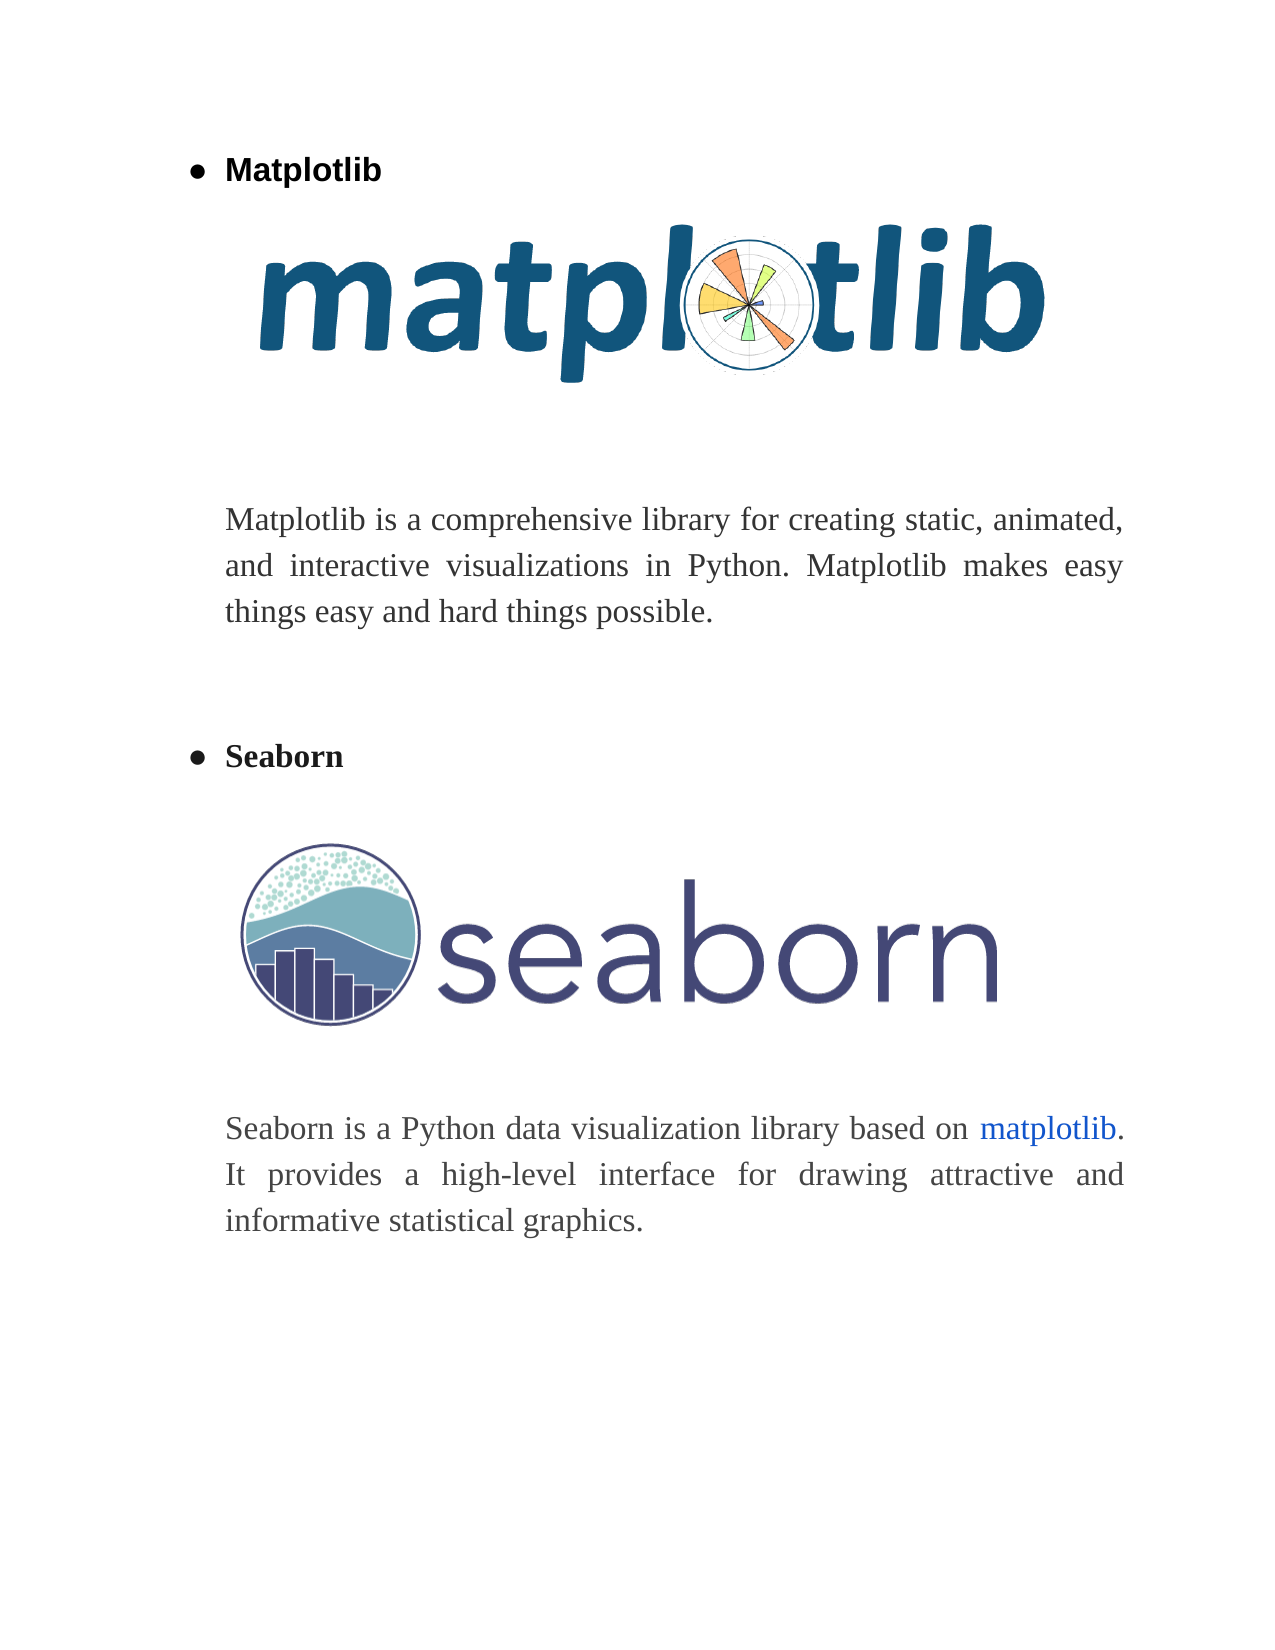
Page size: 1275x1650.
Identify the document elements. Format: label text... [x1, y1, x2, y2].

picture [225, 828, 1020, 1058]
picture [225, 196, 1089, 403]
list Seaborn [187, 737, 1125, 775]
list Matplotlib [187, 150, 1125, 188]
text Matplotlib is a comprehensive library for creating static, animated, and interactive visualizations in Python. Matplotlib makes easy things easy and hard things possible. [225, 499, 1125, 630]
text Seaborn is a Python data visualization library based on matplotlib. It provides a high-level interface for drawing attractive and informative statistical graphics. [225, 1108, 1125, 1238]
